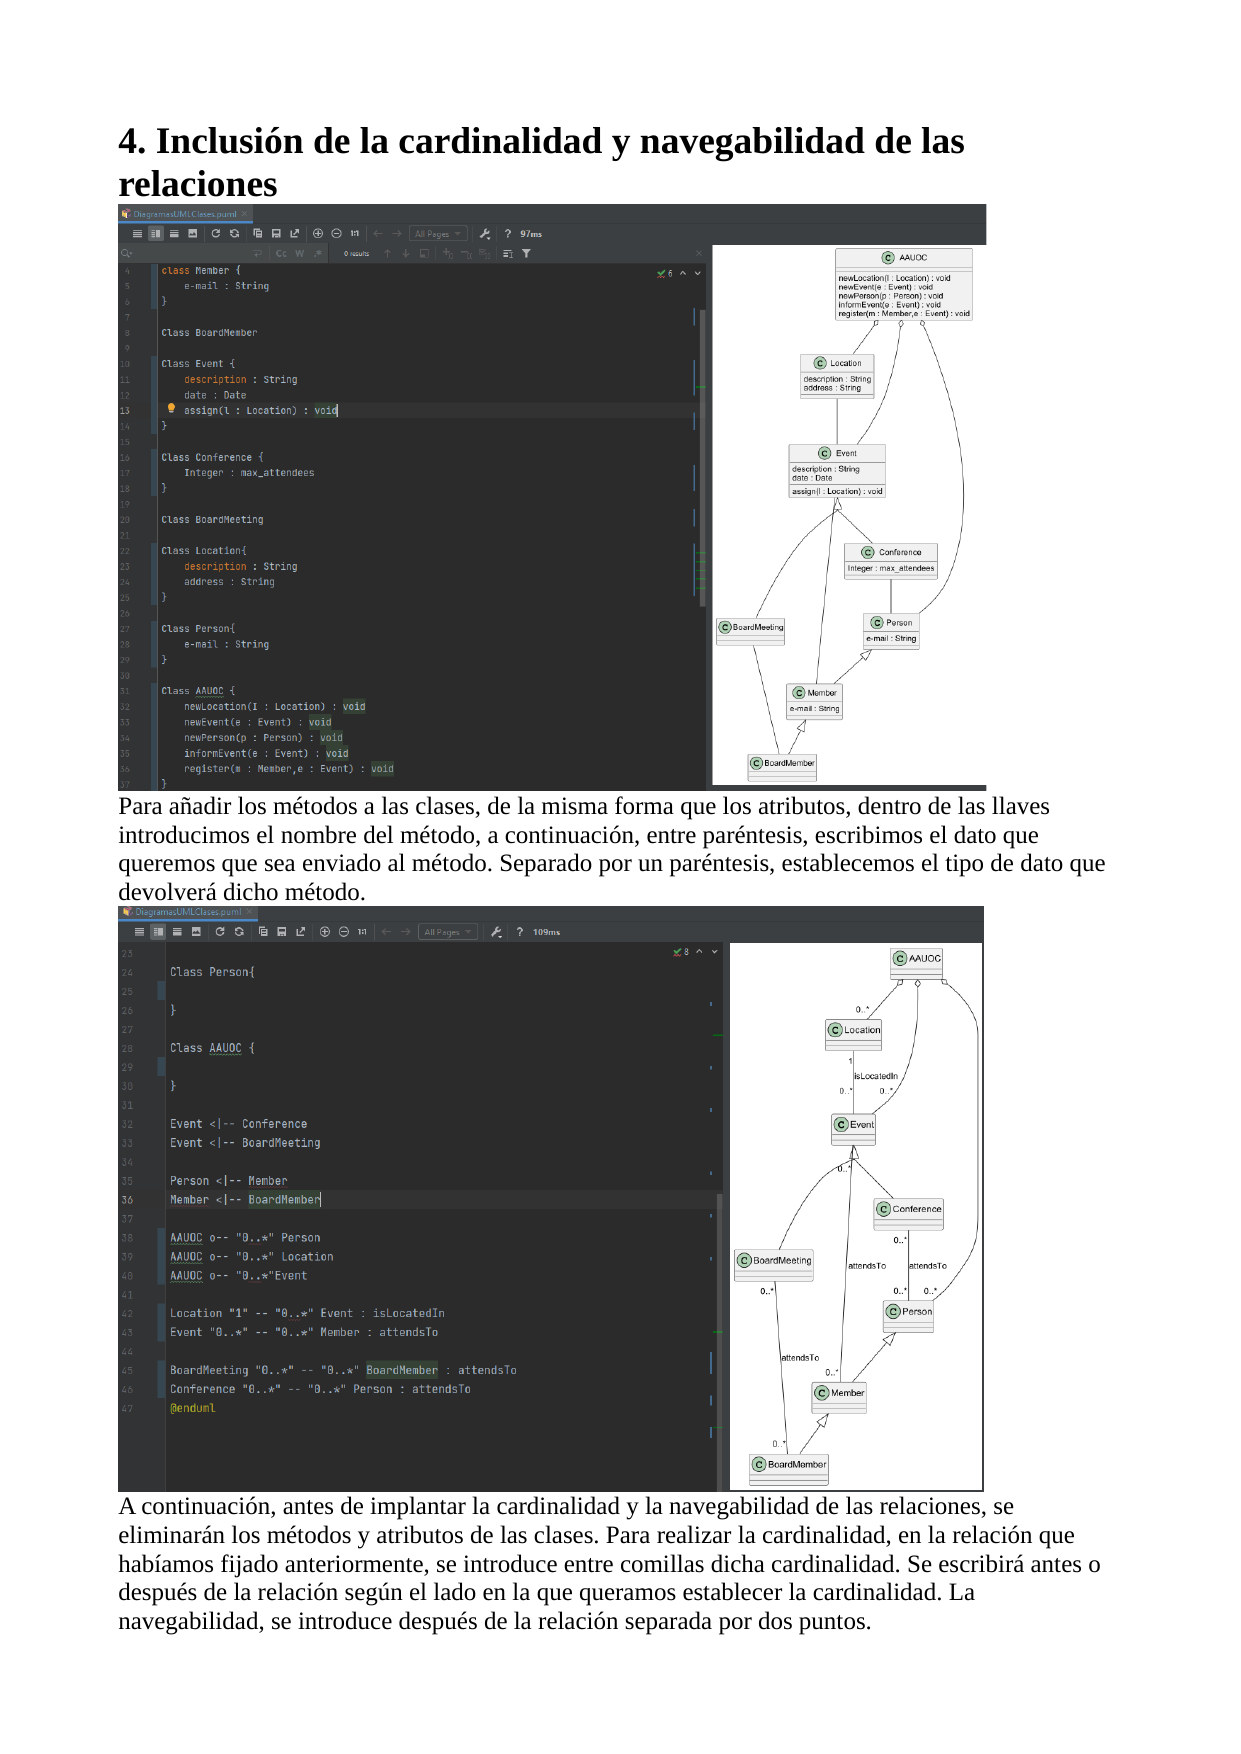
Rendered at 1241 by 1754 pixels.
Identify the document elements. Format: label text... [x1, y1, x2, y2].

text 4. Inclusión de la cardinalidad y navegabilidad de las relaciones [118, 118, 1122, 204]
text Para añadir los métodos a las clases, de la misma forma que los atributos, dentro de las llaves introducimos el nombre del método, a continuación, entre paréntesis, escribimos el dato que queremos que sea enviado al método. Separado por un paréntesis, establecemos el tipo de dato que devolverá dicho método. [118, 791, 1122, 906]
text A continuación, antes de implantar la cardinalidad y la navegabilidad de las relaciones, se eliminarán los métodos y atributos de las clases. Para realizar la cardinalidad, en la relación que habíamos fijado anteriormente, se introduce entre comillas dicha cardinalidad. Se escribirá antes o después de la relación según el lado en la que queramos establecer la cardinalidad. La navegabilidad, se introduce después de la relación separada por dos puntos. [118, 1491, 1122, 1635]
picture [118, 204, 987, 791]
picture [118, 906, 984, 1492]
